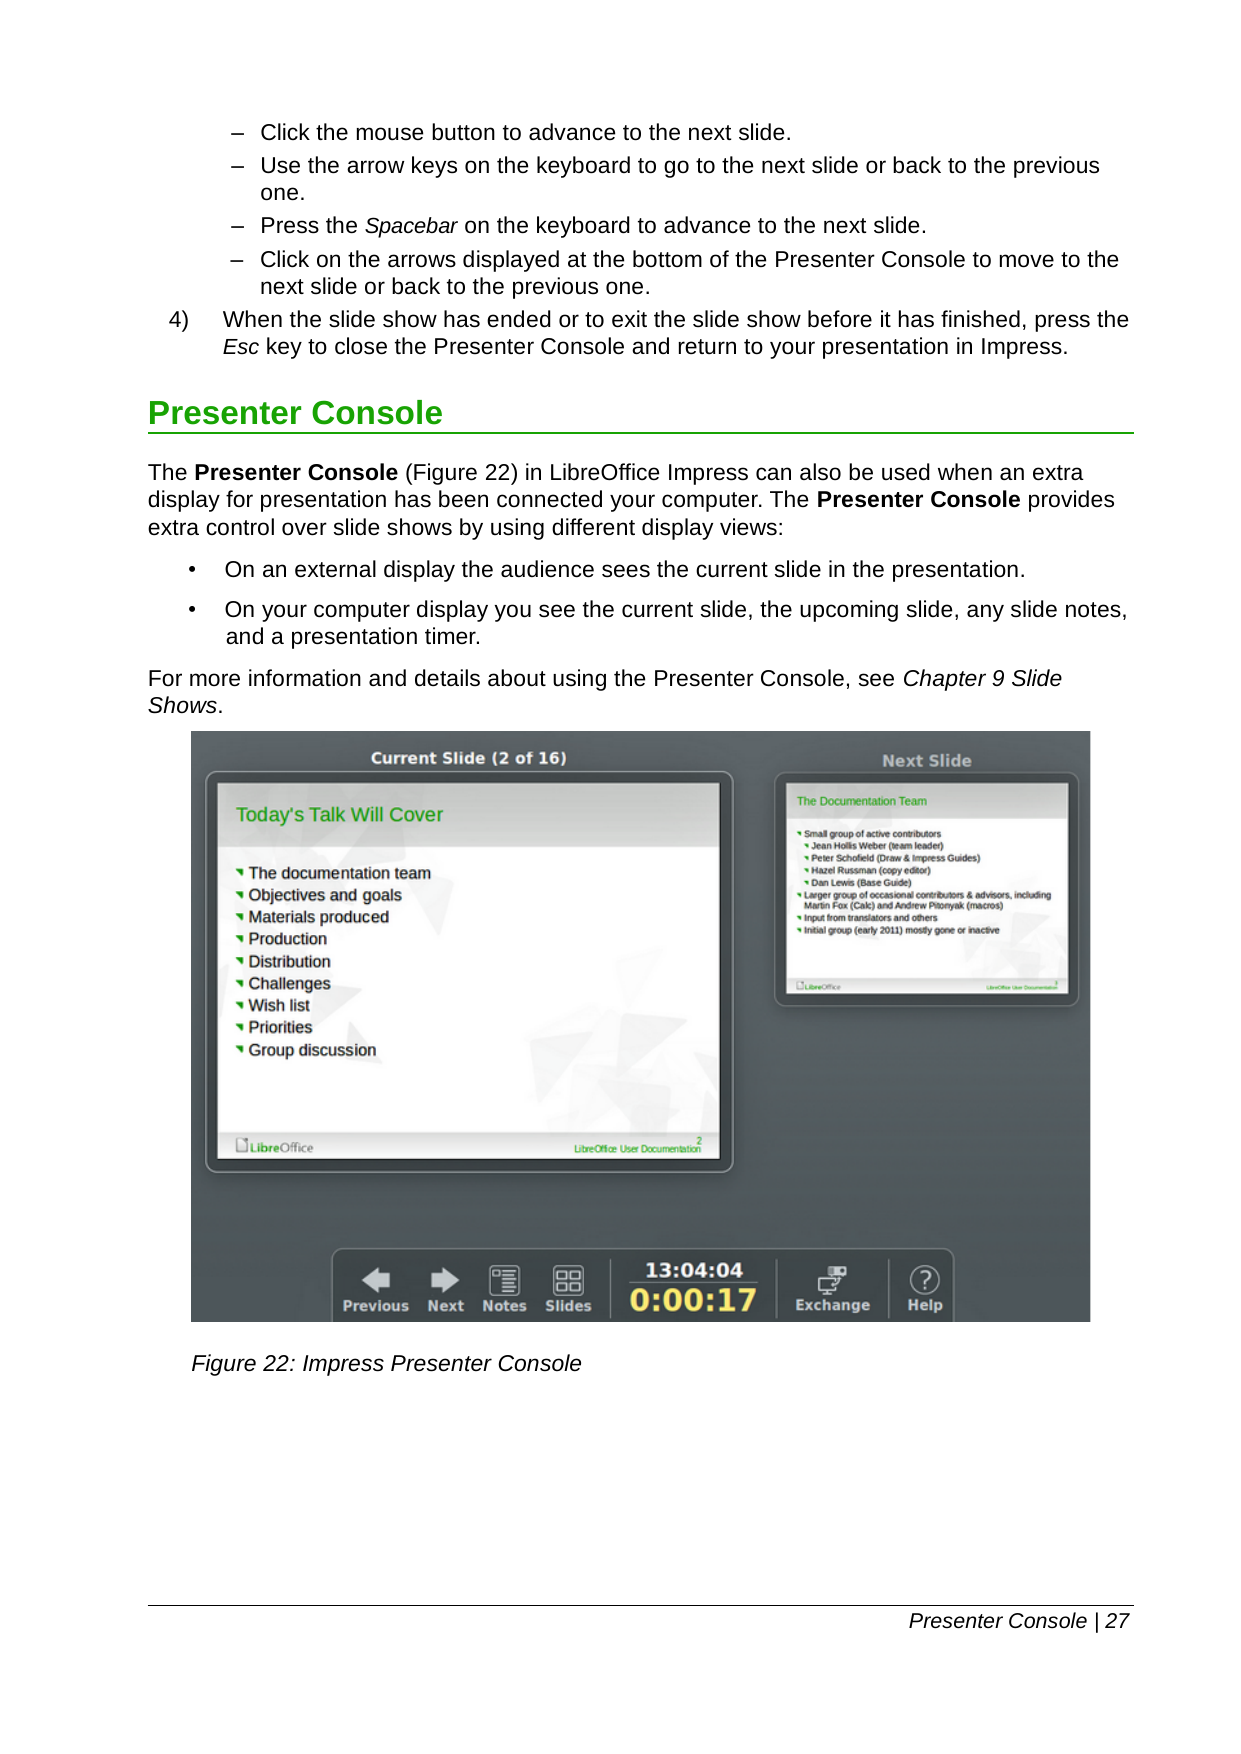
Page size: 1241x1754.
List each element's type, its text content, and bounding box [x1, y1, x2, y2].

subtitle Presenter Console [148, 393, 1134, 432]
picture [191, 731, 1091, 1322]
text For more information and details about using the Presenter Console, see Chapter 9 Slide Shows. [148, 664, 1134, 719]
list On an external display the audience sees the current slide in the presentation. [185, 552, 1134, 582]
list Click on the arrows displayed at the bottom of the Presenter Console to move to the next slide or back to the previous one. [230, 245, 1134, 299]
list Press the Spacebar on the keyboard to advance to the next slide. [231, 212, 1134, 239]
list Click the mouse button to advance to the next slide. [231, 118, 1134, 145]
list Use the arrow keys on the keyboard to go to the next slide or back to the previous one. [231, 151, 1134, 206]
text The Presenter Console (Figure 22) in LibreOffice Impress can also be used when an extra display for presentation has been connected your computer. The Presenter Console provides extra control over slide shows by using different display views: [148, 459, 1134, 540]
text Figure 22: Impress Presenter Console [191, 1322, 1091, 1376]
list On your computer display you see the current slide, the upcoming slide, any slide notes, and a presentation timer. [185, 592, 1134, 652]
list When the slide show has ended or to exit the slide show before it has finished, press the Esc key to close the Presenter Console and return to your presentation in Impress. [189, 306, 1134, 360]
